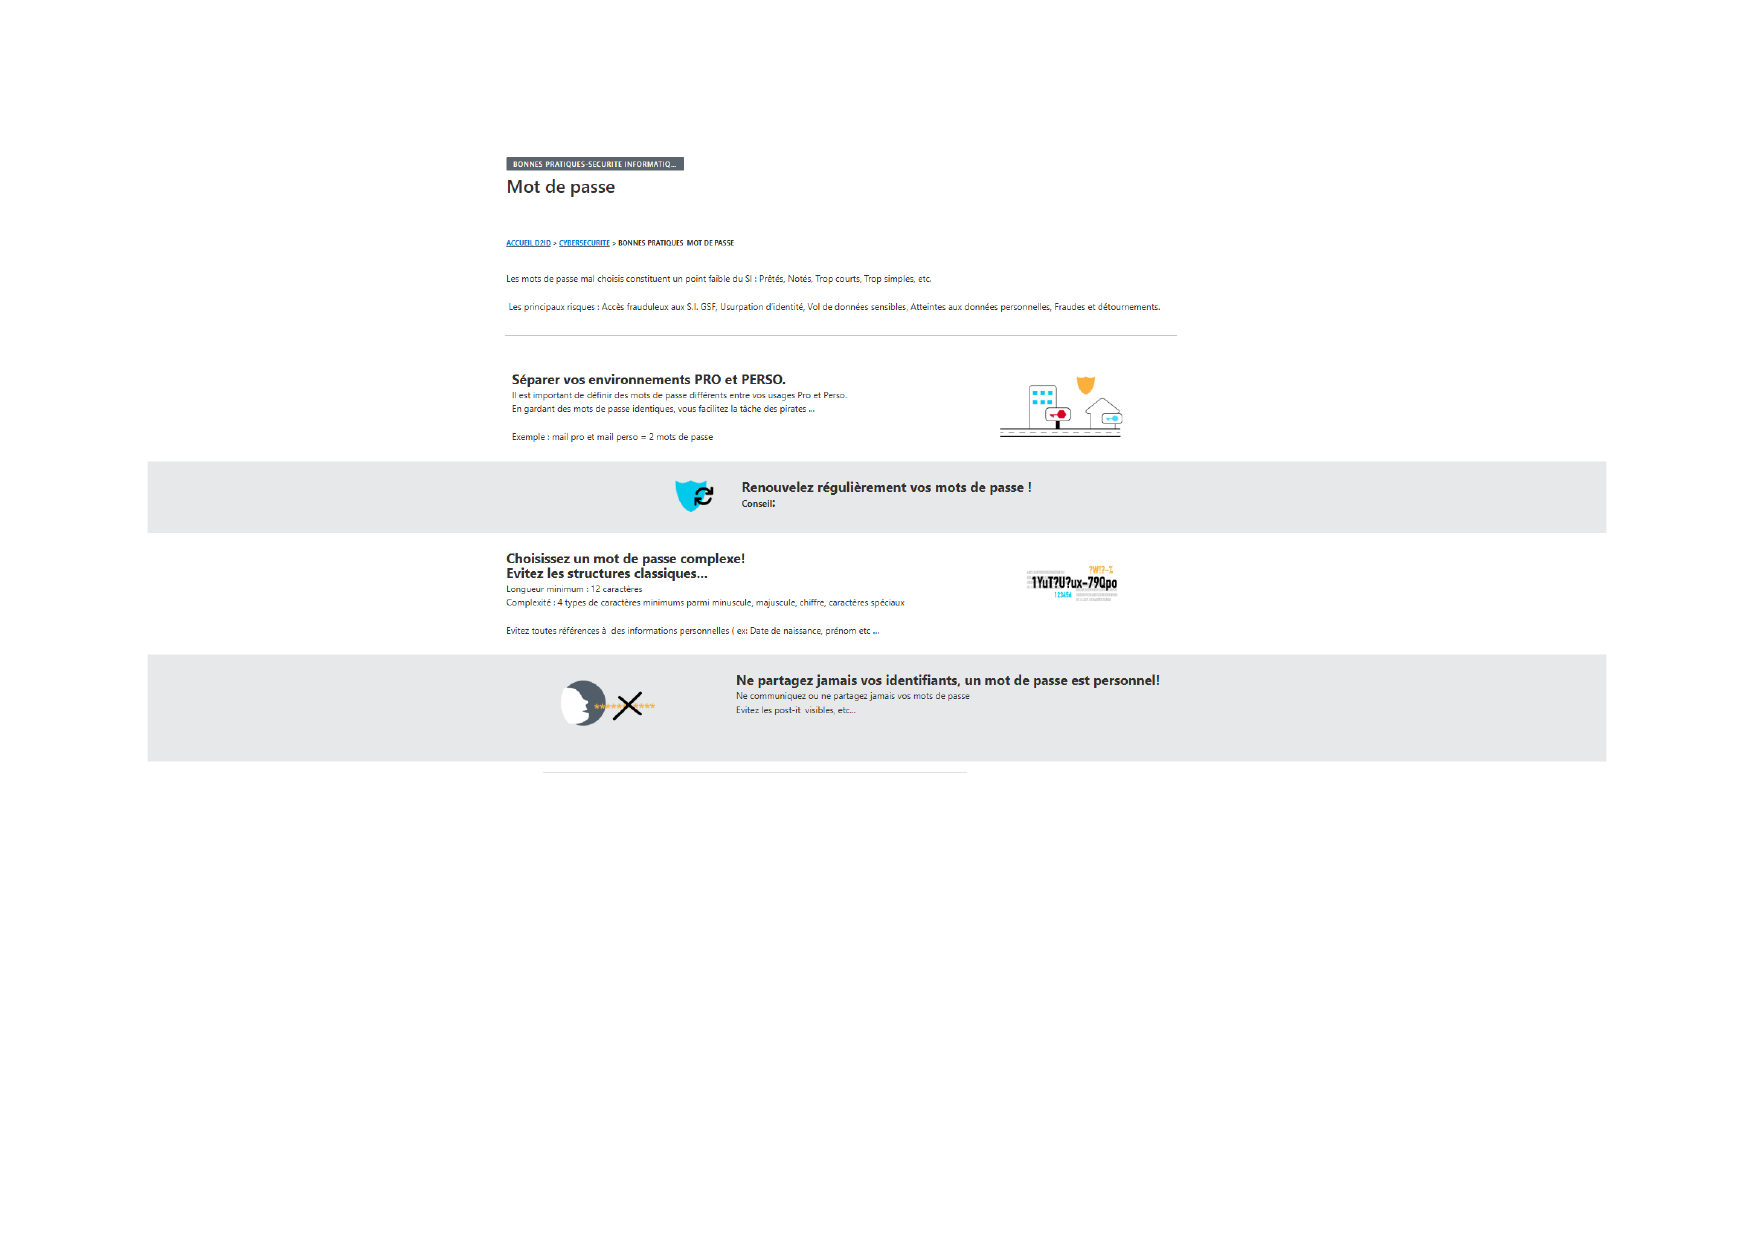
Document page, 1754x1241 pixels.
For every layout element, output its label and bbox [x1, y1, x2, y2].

picture [147, 147, 1607, 787]
